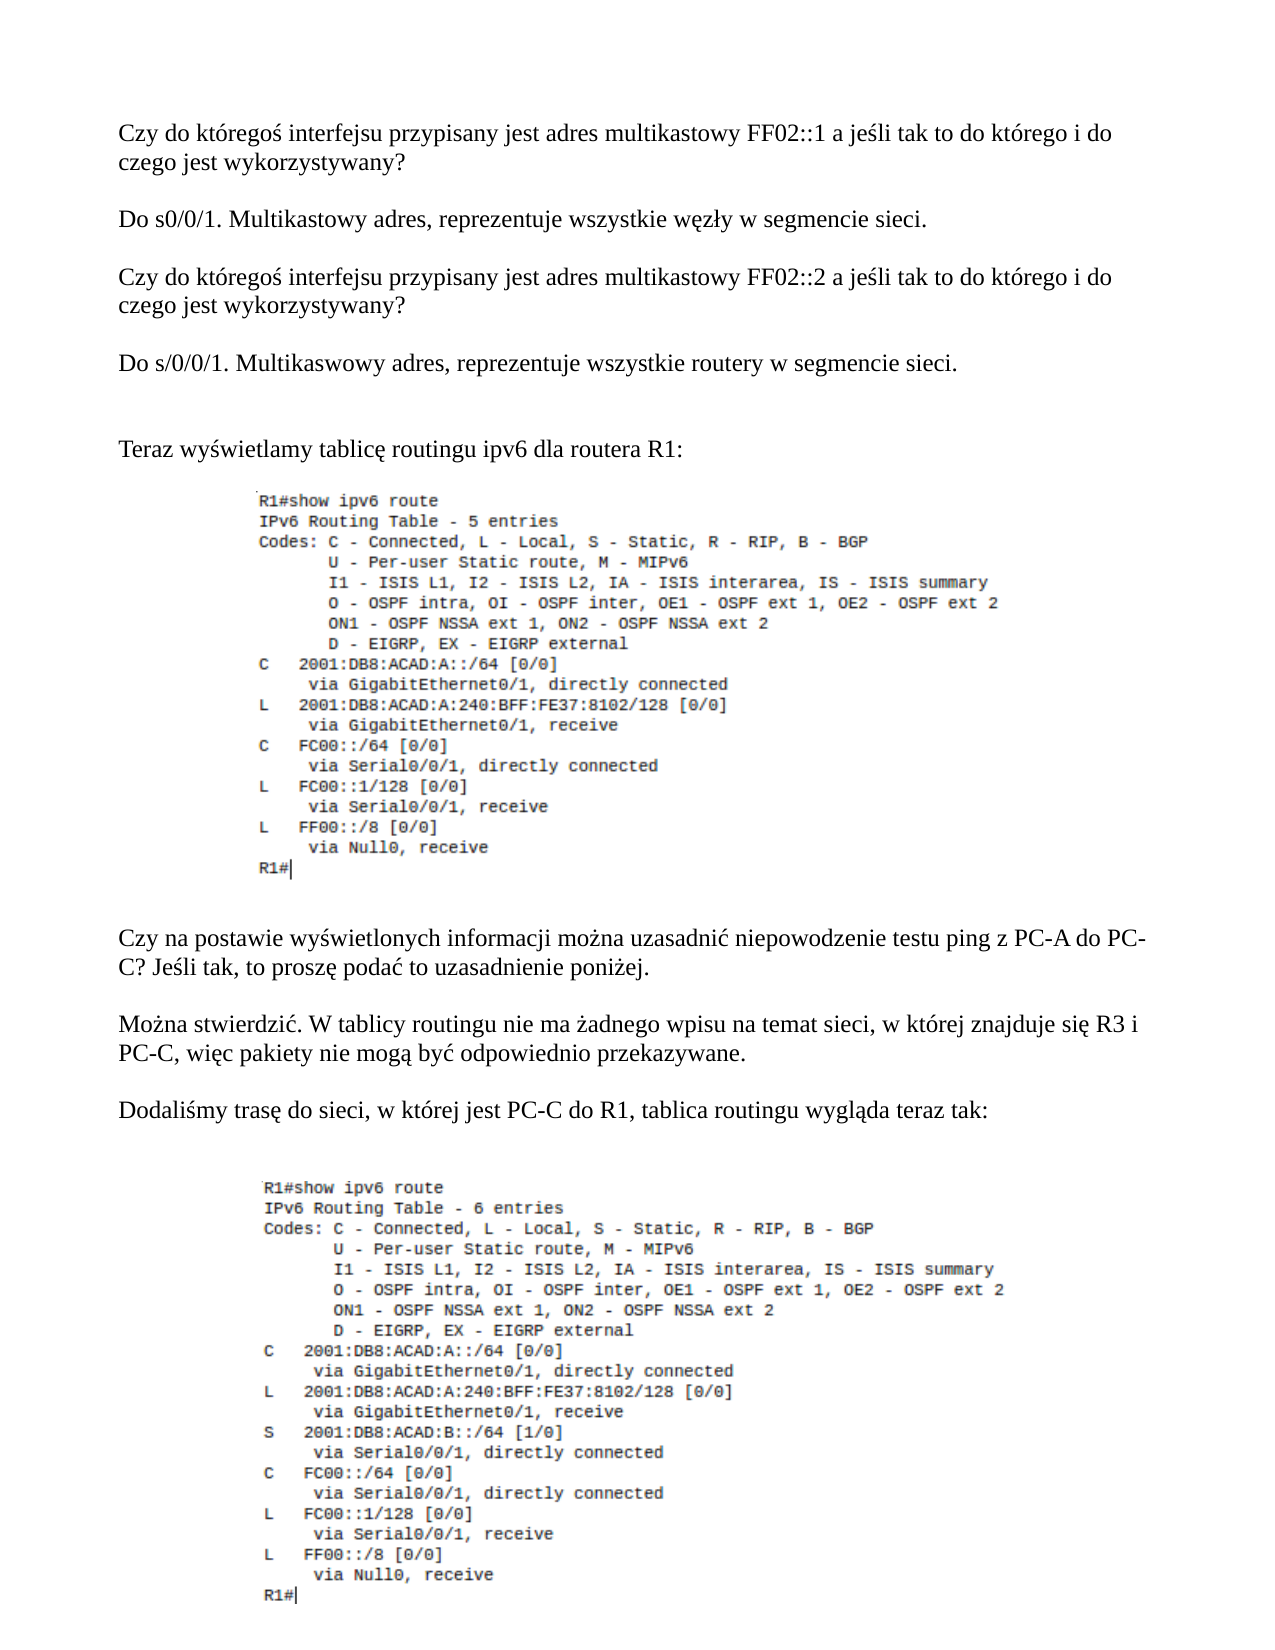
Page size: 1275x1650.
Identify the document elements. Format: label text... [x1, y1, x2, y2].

text Czy do któregoś interfejsu przypisany jest adres multikastowy FF02::2 a jeśli tak to do którego i do czego jest wykorzystywany? [118, 262, 1157, 319]
text Czy do któregoś interfejsu przypisany jest adres multikastowy FF02::1 a jeśli tak to do którego i do czego jest wykorzystywany? [118, 118, 1157, 176]
picture [256, 491, 1019, 883]
text Można stwierdzić. W tablicy routingu nie ma żadnego wpisu na temat sieci, w której znajduje się R3 i PC-C, więc pakiety nie mogą być odpowiednio przekazywane. [118, 1009, 1157, 1067]
text Do s0/0/1. Multikastowy adres, reprezentuje wszystkie węzły w segmencie sieci. [118, 204, 1157, 233]
text Do s/0/0/1. Multikaswowy adres, reprezentuje wszystkie routery w segmencie sieci. [118, 348, 1157, 377]
text Dodaliśmy trasę do sieci, w której jest PC-C do R1, tablica routingu wygląda teraz tak: [118, 1096, 1157, 1124]
picture [261, 1181, 1014, 1604]
text Czy na postawie wyświetlonych informacji można uzasadnić niepowodzenie testu ping z PC-A do PC-C? Jeśli tak, to proszę podać to uzasadnienie poniżej. [118, 923, 1157, 981]
text Teraz wyświetlamy tablicę routingu ipv6 dla routera R1: [118, 434, 1157, 463]
